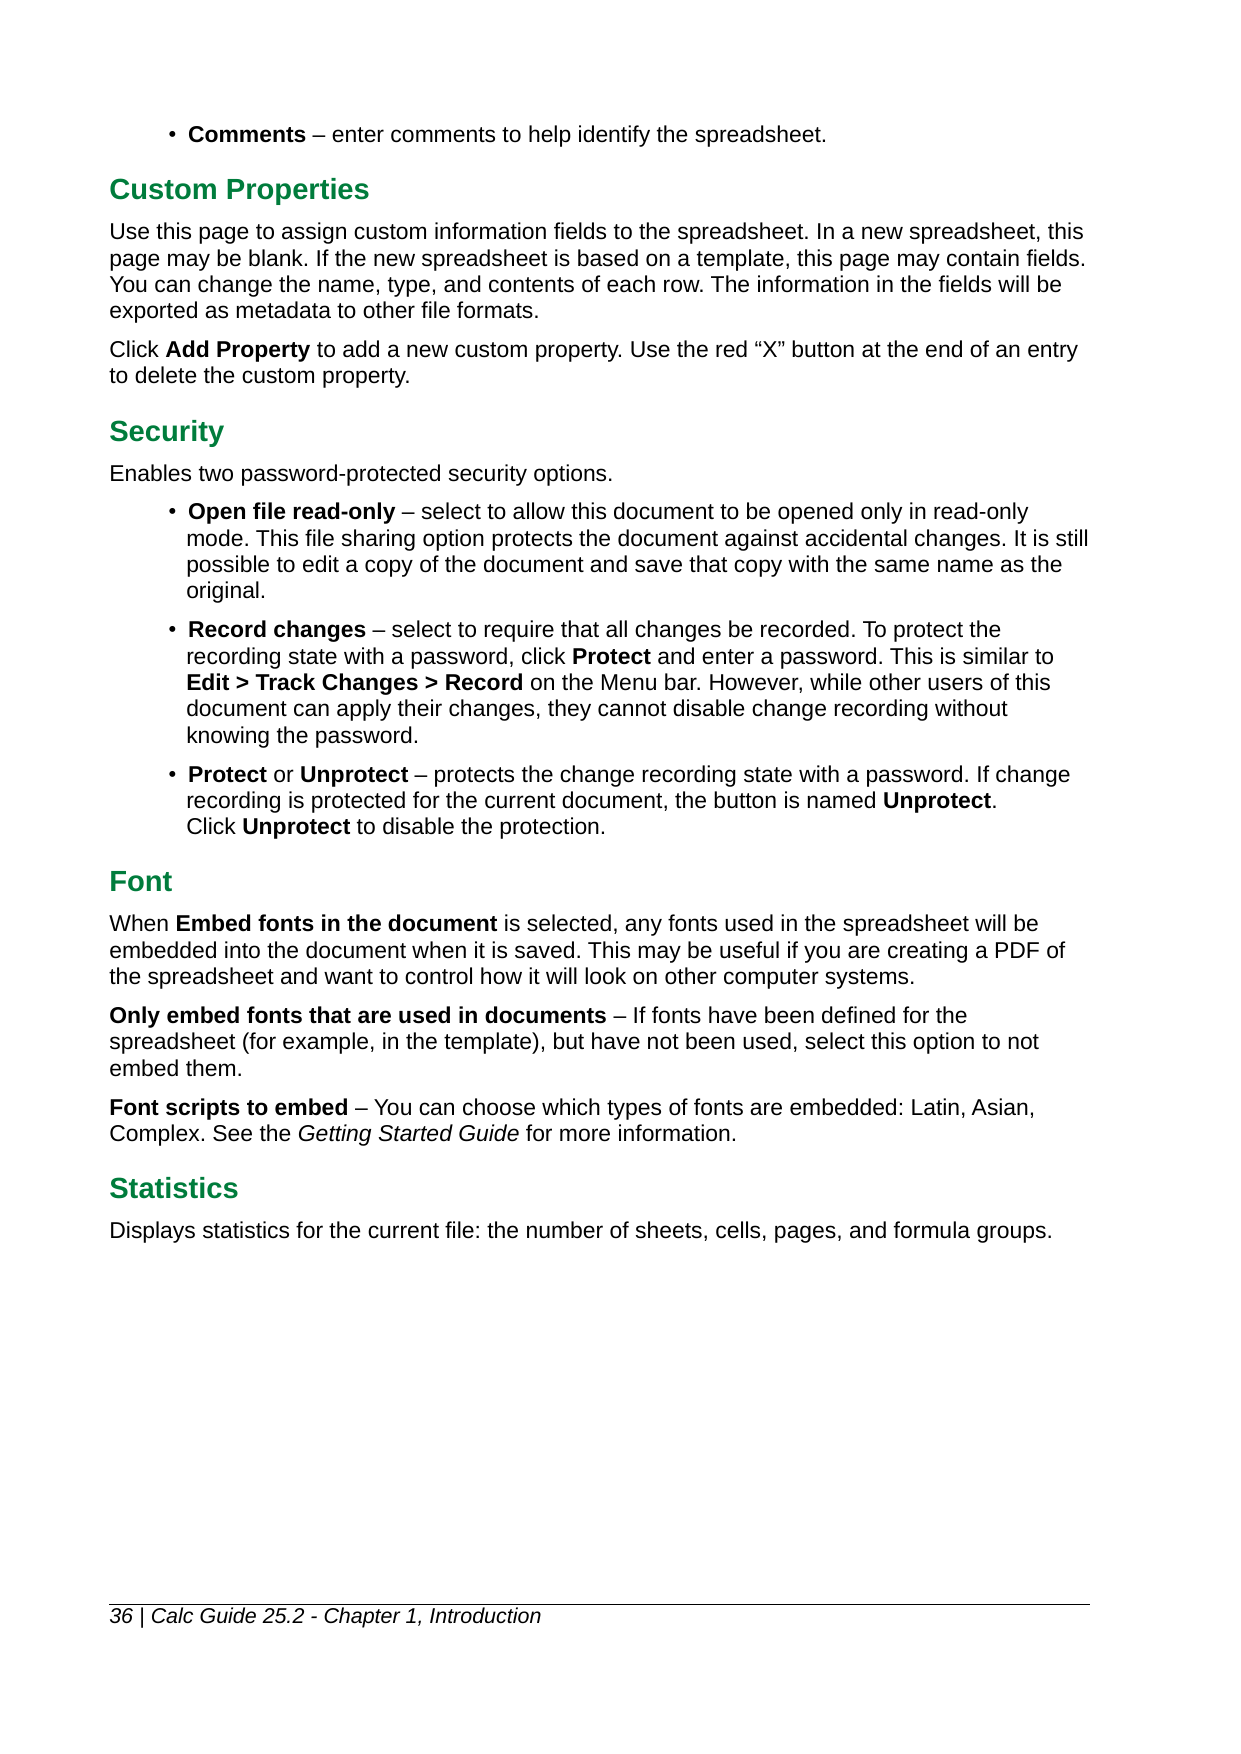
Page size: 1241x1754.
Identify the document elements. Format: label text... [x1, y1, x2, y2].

text Displays statistics for the current file: the number of sheets, cells, pages, and formula groups. [109, 1217, 1090, 1243]
subtitle Security [109, 413, 1090, 447]
list Open file read-only – select to allow this document to be opened only in read-only mode. This file sharing option protects the document against accidental changes. It is still possible to edit a copy of the document and save that copy with the same name as the original. [168, 498, 1090, 604]
subtitle Font [109, 864, 1090, 898]
text Use this page to assign custom information fields to the spreadsheet. In a new spreadsheet, this page may be blank. If the new spreadsheet is based on a template, this page may contain fields. You can change the name, type, and contents of each row. The information in the fields will be exported as metadata to other file formats. [109, 218, 1090, 323]
text Only embed fonts that are used in documents – If fonts have been defined for the spreadsheet (for example, in the template), but have not been used, select this option to not embed them. [109, 1002, 1090, 1081]
list Record changes – select to require that all changes be recorded. To protect the recording state with a password, click Protect and enter a password. This is similar to Edit > Track Changes > Record on the Menu bar. However, while other users of this document can apply their changes, they cannot disable change recording without knowing the password. [168, 616, 1090, 748]
list Protect or Unprotect – protects the change recording state with a password. If change recording is protected for the current document, the button is named Unprotect. Click Unprotect to disable the protection. [168, 761, 1090, 839]
list Comments – enter comments to help identify the spreadsheet. [168, 121, 1090, 147]
subtitle Custom Properties [109, 172, 1090, 206]
text Font scripts to embed – You can choose which types of fonts are embedded: Latin, Asian, Complex. See the Getting Started Guide for more information. [109, 1093, 1090, 1146]
text When Embed fonts in the document is selected, any fonts used in the spreadsheet will be embedded into the document when it is saved. This may be useful if you are creating a PDF of the spreadsheet and want to control how it will look on other computer systems. [109, 910, 1090, 989]
subtitle Statistics [109, 1171, 1090, 1204]
text Click Add Property to add a new custom property. Use the red “X” button at the end of an entry to delete the custom property. [109, 336, 1090, 389]
list Enables two password-protected security options. [109, 459, 1090, 486]
